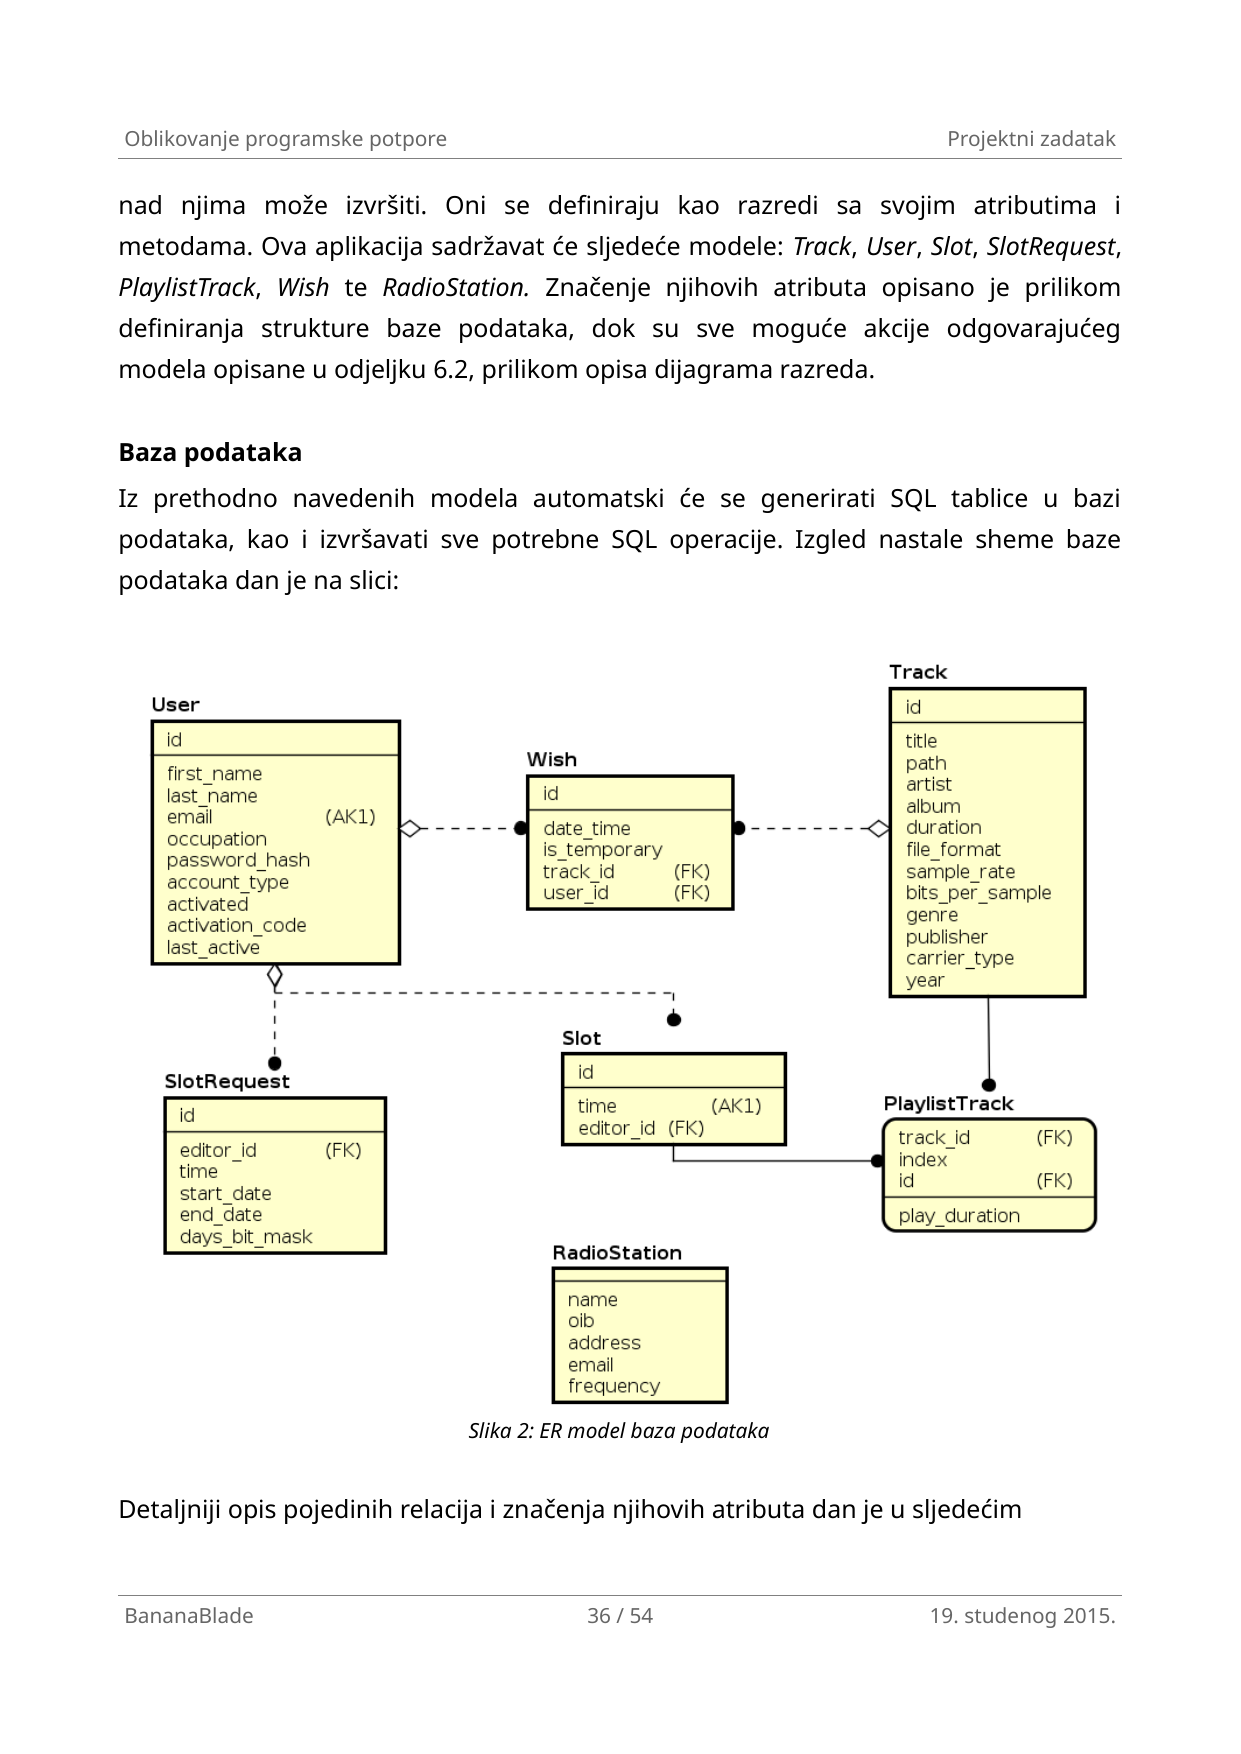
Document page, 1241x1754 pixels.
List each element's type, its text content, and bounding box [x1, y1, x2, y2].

picture [118, 645, 1123, 1417]
text nad njima može izvršiti. Oni se definiraju kao razredi sa svojim atributima i metodama. Ova aplikacija sadržavat će sljedeće modele: Track, User, Slot, SlotRequest, PlaylistTrack, Wish te RadioStation. Značenje njihovih atributa opisano je prilikom definiranja strukture baze podataka, dok su sve moguće akcije odgovarajućeg modela opisane u odjeljku 6.2, prilikom opisa dijagrama razreda. [118, 188, 1122, 385]
text Slika 2: ER model baza podataka [118, 1417, 1122, 1445]
text Detaljniji opis pojedinih relacija i značenja njihovih atributa dan je u sljedećim [118, 1491, 1122, 1525]
text Iz prethodno navedenih modela automatski će se generirati SQL tablice u bazi podataka, kao i izvršavati sve potrebne SQL operacije. Izgled nastale sheme baze podataka dan je na slici: [118, 481, 1122, 596]
subtitle Baza podataka [118, 434, 1122, 468]
